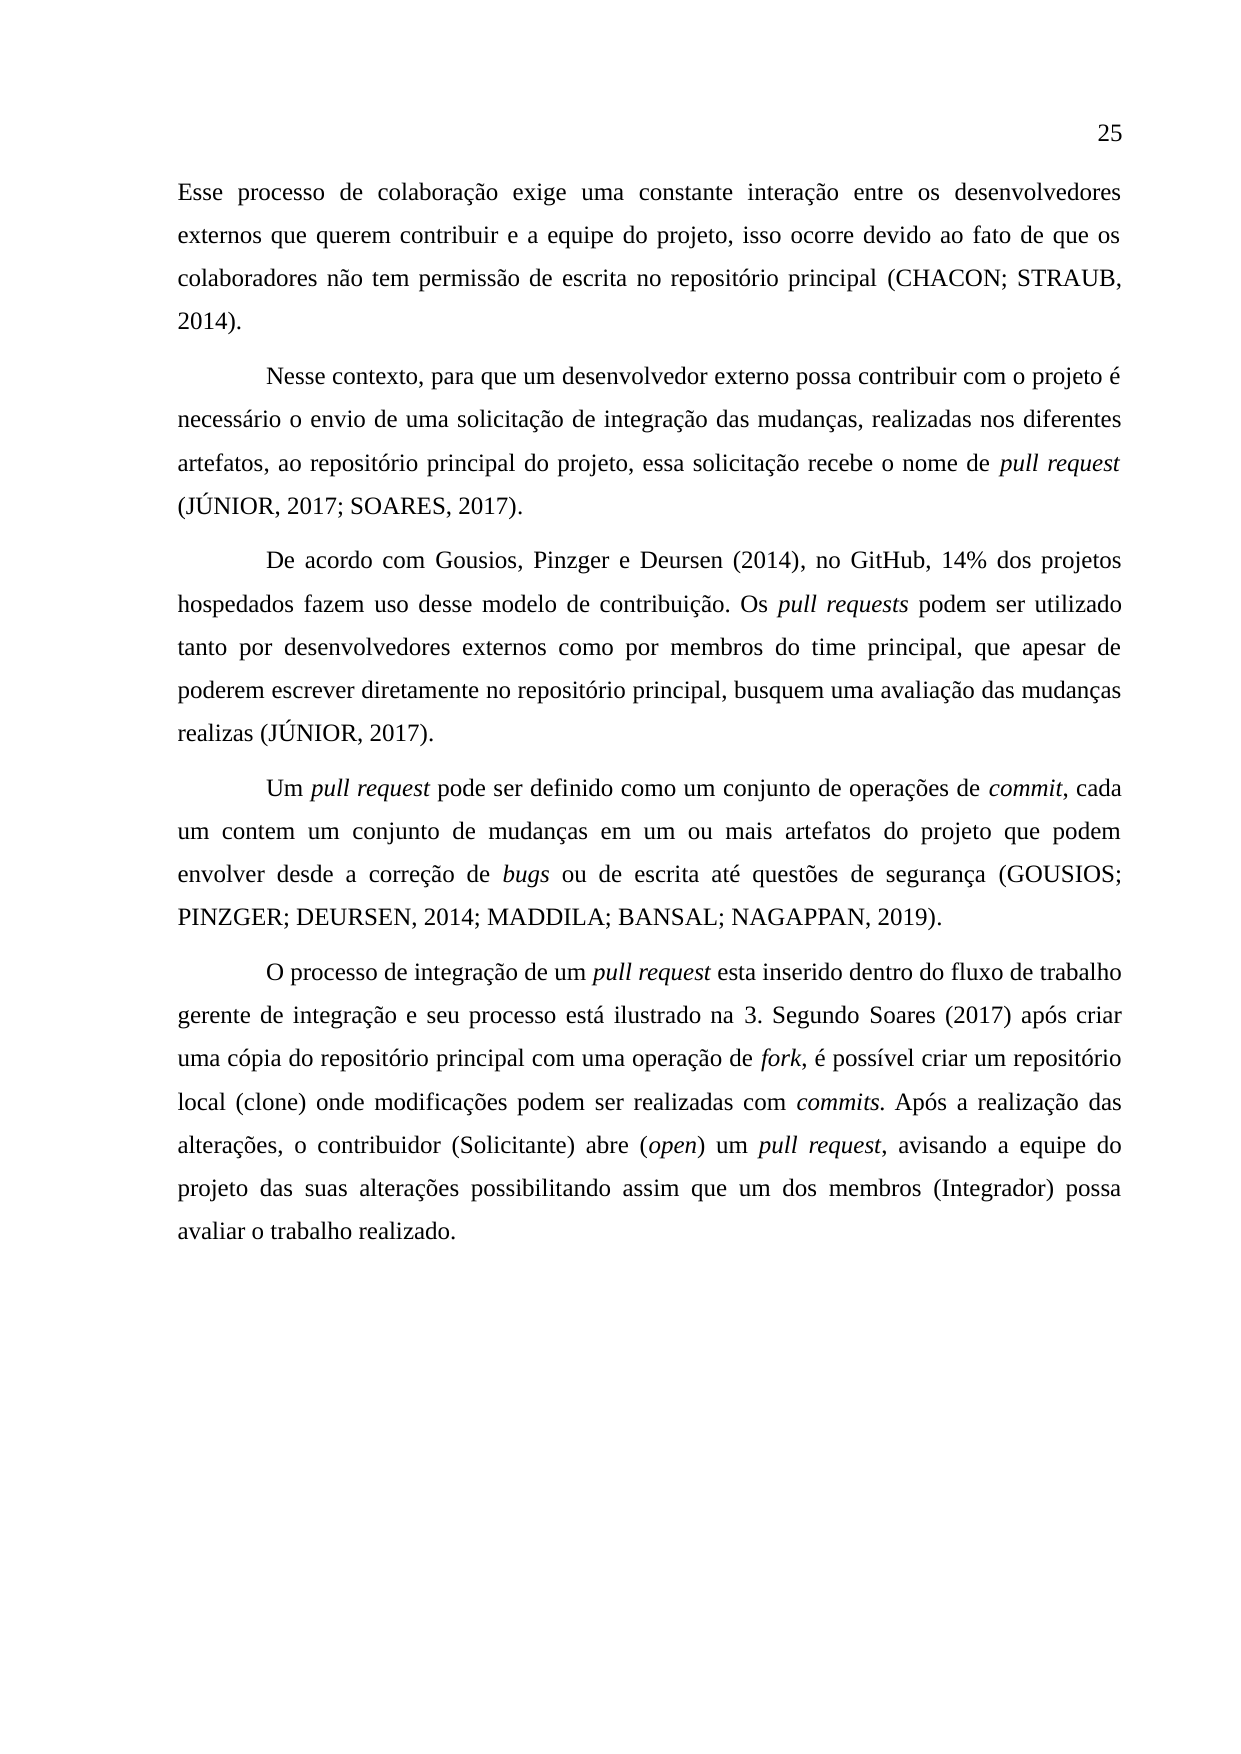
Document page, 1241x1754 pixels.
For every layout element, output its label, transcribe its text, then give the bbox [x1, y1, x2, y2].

text Nesse contexto, para que um desenvolvedor externo possa contribuir com o projeto é necessário o envio de uma solicitação de integração das mudanças, realizadas nos diferentes artefatos, ao repositório principal do projeto, essa solicitação recebe o nome de pull request (JÚNIOR, 2017; SOARES, 2017). [177, 361, 1122, 519]
text O processo de integração de um pull request esta inserido dentro do fluxo de trabalho gerente de integração e seu processo está ilustrado na Figura 3. Segundo Soares (2017) após criar uma cópia do repositório principal com uma operação de fork, é possível criar um repositório local (clone) onde modificações podem ser realizadas com commits. Após a realização das alterações, o contribuidor (Solicitante) abre (open) um pull request, avisando a equipe do projeto das suas alterações possibilitando assim que um dos membros (Integrador) possa avaliar o trabalho realizado. [177, 957, 1122, 1245]
text De acordo com Gousios, Pinzger e Deursen (2014), no GitHub, 14% dos projetos hospedados fazem uso desse modelo de contribuição. Os pull requests podem ser utilizado tanto por desenvolvedores externos como por membros do time principal, que apesar de poderem escrever diretamente no repositório principal, busquem uma avaliação das mudanças realizas (JÚNIOR, 2017). [177, 546, 1122, 747]
text Esse processo de colaboração exige uma constante interação entre os desenvolvedores externos que querem contribuir e a equipe do projeto, isso ocorre devido ao fato de que os colaboradores não tem permissão de escrita no repositório principal (CHACON; STRAUB, 2014). [177, 177, 1122, 335]
text Um pull request pode ser definido como um conjunto de operações de commit, cada um contem um conjunto de mudanças em um ou mais artefatos do projeto que podem envolver desde a correção de bugs ou de escrita até questões de segurança (GOUSIOS; PINZGER; DEURSEN, 2014; MADDILA; BANSAL; NAGAPPAN, 2019). [177, 773, 1122, 931]
